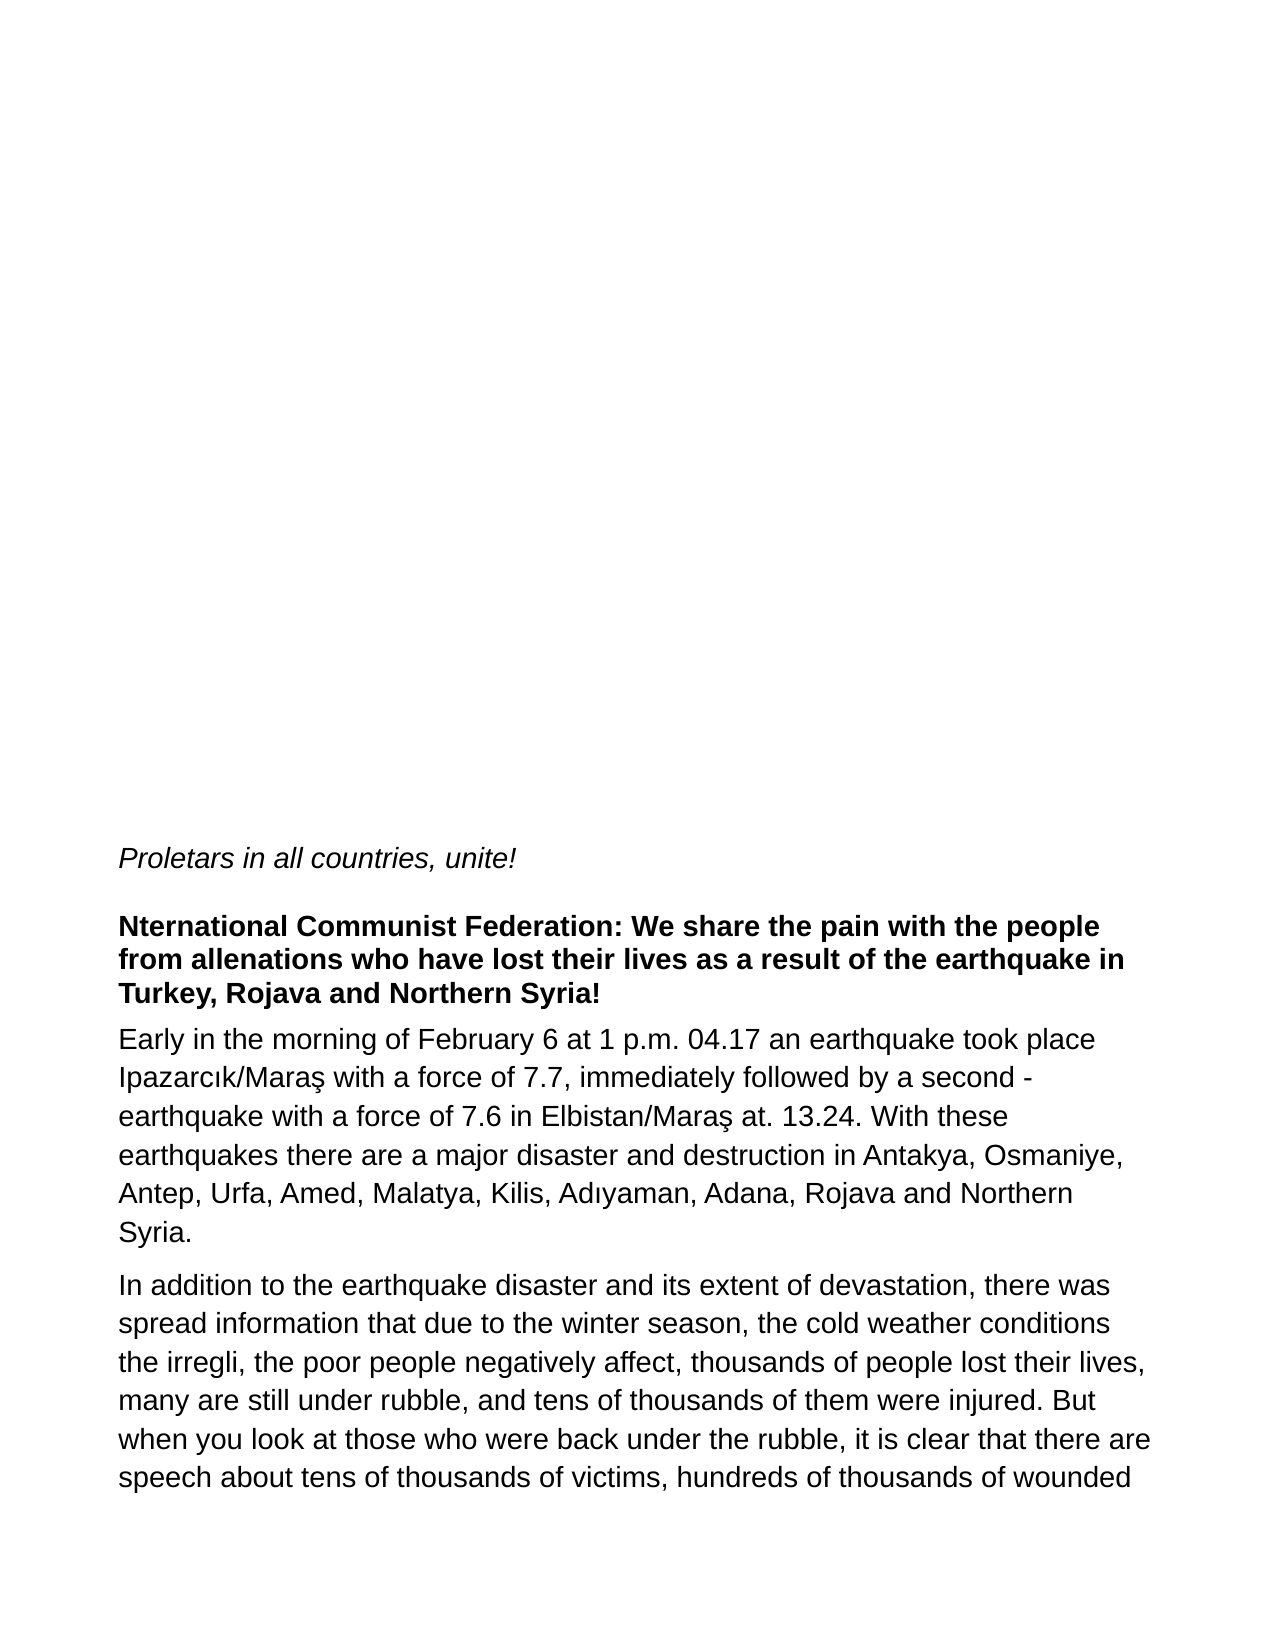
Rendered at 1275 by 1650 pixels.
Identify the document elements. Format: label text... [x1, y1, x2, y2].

text Early in the morning of February 6 at 1 p.m. 04.17 an earthquake took place Ipazarcık/Maraş with a force of 7.7, immediately followed by a second -earthquake with a force of 7.6 in Elbistan/Maraş at. 13.24. With these earthquakes there are a major disaster and destruction in Antakya, Osmaniye, Antep, Urfa, Amed, Malatya, Kilis, Adıyaman, Adana, Rojava and Northern Syria. [118, 1022, 1157, 1248]
text Proletars in all countries, unite! [118, 118, 1157, 875]
subtitle Nternational Communist Federation: We share the pain with the people from allenations who have lost their lives as a result of the earthquake in Turkey, Rojava and Northern Syria! [118, 909, 1157, 1009]
text In addition to the earthquake disaster and its extent of devastation, there was spread information that due to the winter season, the cold weather conditions the irregli, the poor people negatively affect, thousands of people lost their lives, many are still under rubble, and tens of thousands of them were injured. But when you look at those who were back under the rubble, it is clear that there are speech about tens of thousands of victims, hundreds of thousands of wounded [118, 1268, 1157, 1494]
